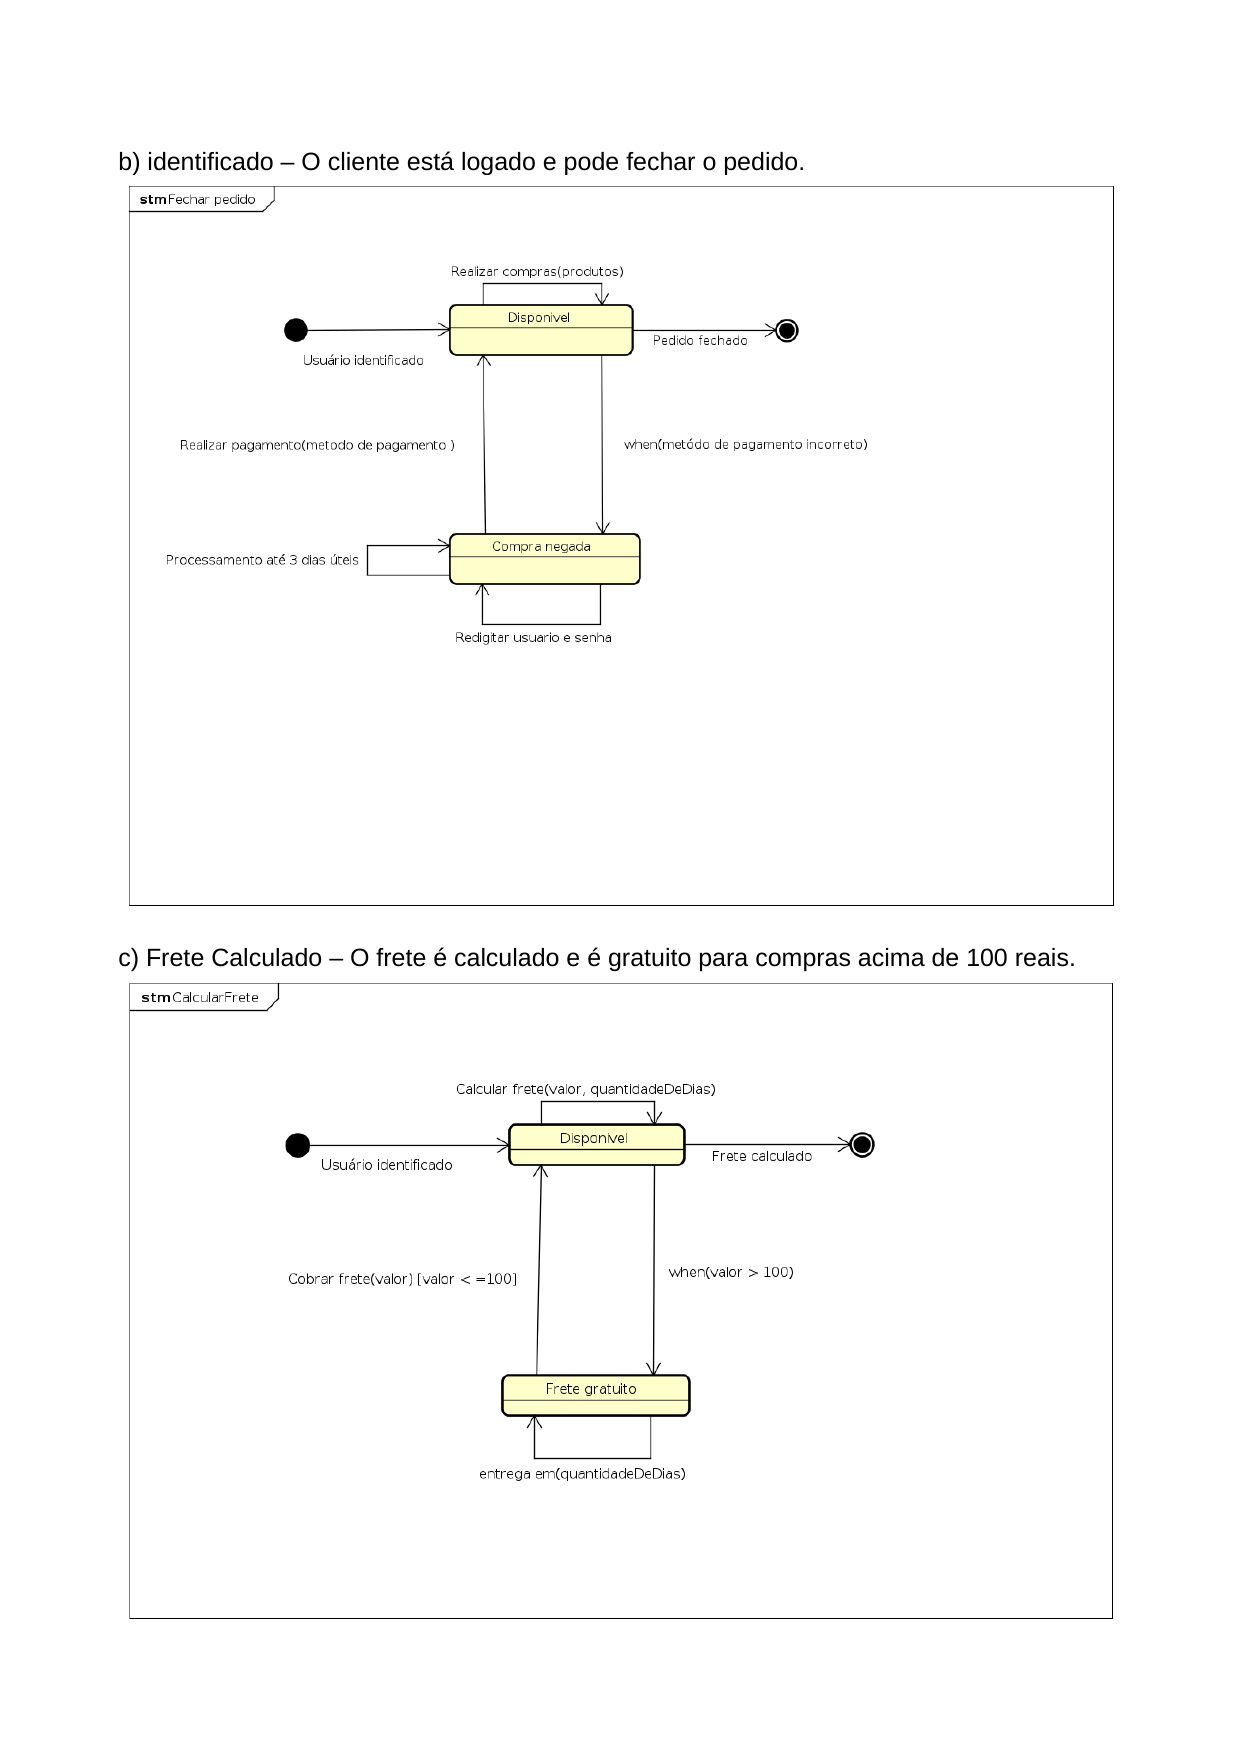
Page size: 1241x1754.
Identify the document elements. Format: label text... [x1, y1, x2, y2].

picture [118, 175, 1123, 915]
text b) identificado – O cliente está logado e pode fechar o pedido. [118, 147, 1122, 175]
text c) Frete Calculado – O frete é calculado e é gratuito para compras acima de 100 reais. [118, 943, 1122, 972]
picture [118, 972, 1123, 1630]
